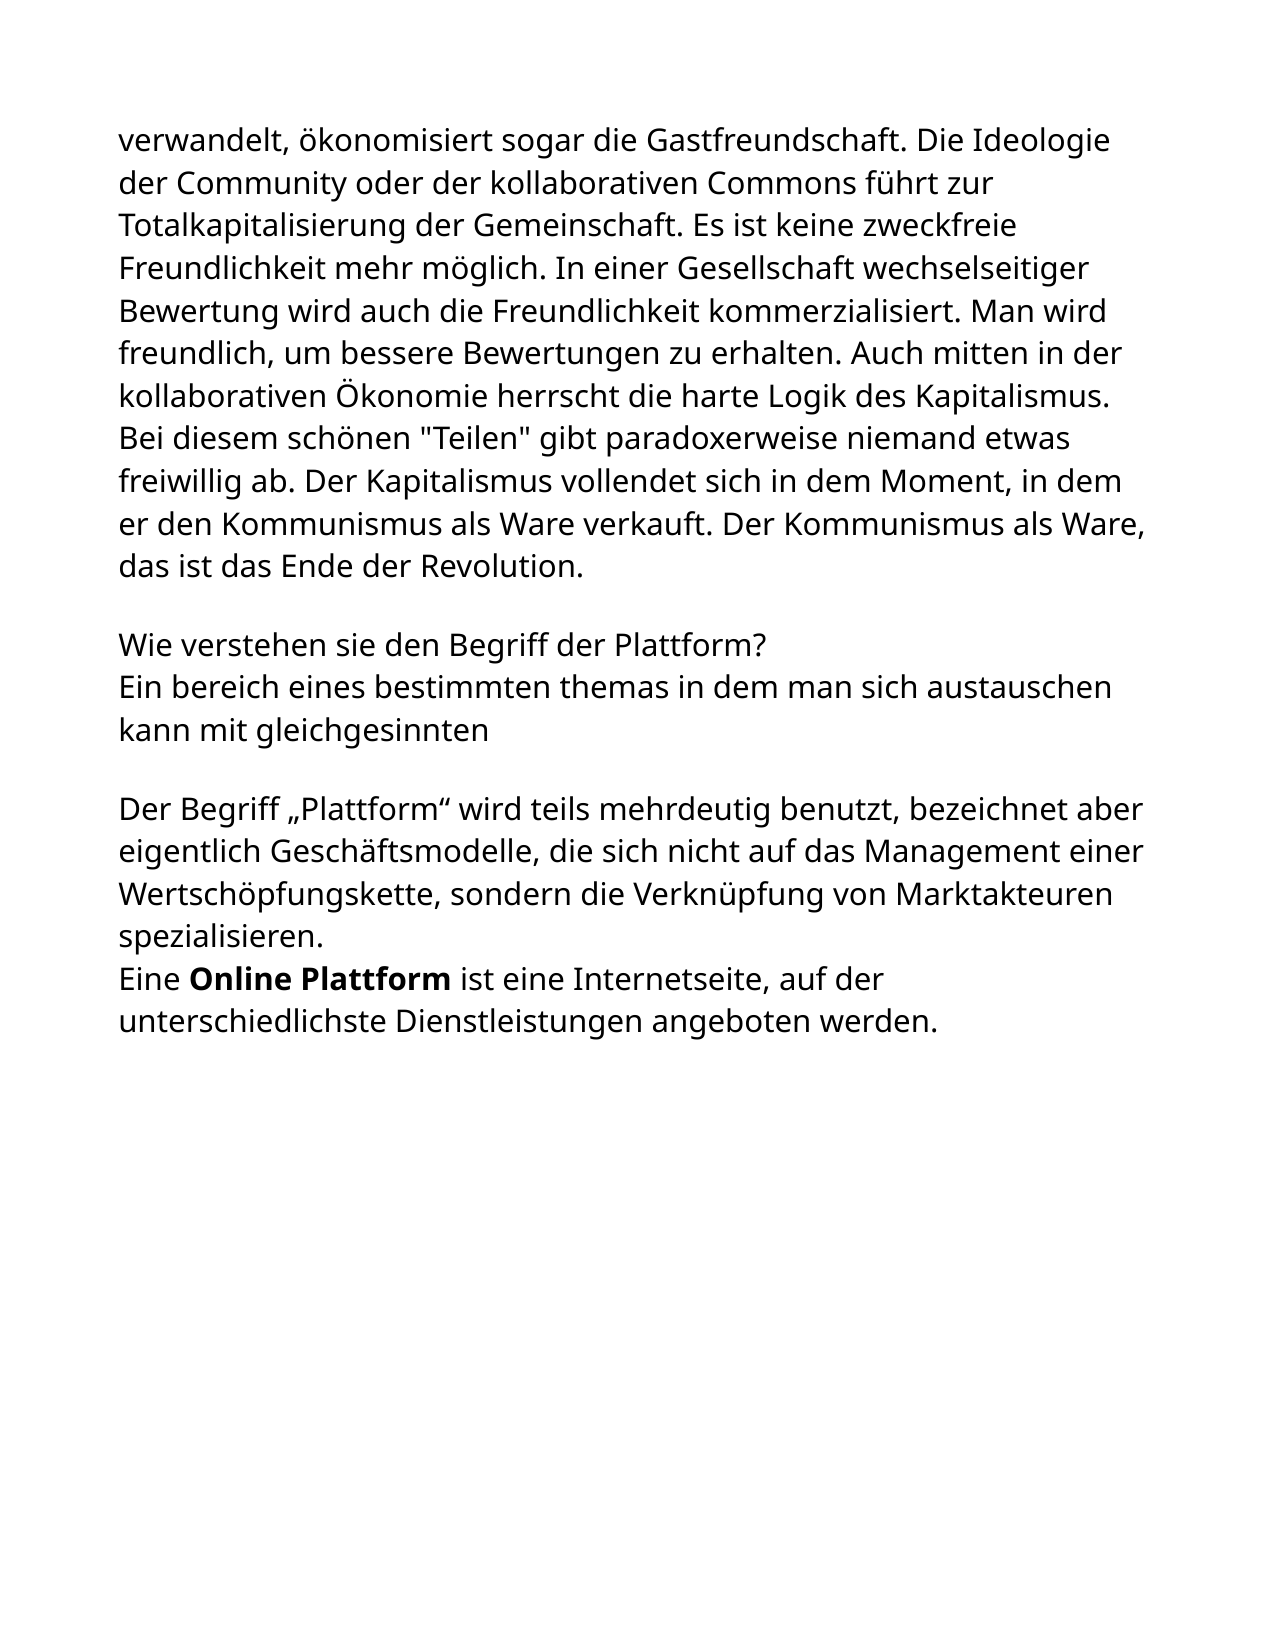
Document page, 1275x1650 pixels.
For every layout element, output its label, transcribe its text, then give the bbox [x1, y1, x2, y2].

text Wie verstehen sie den Begriff der Plattform? [118, 623, 1157, 665]
text verwandelt, ökonomisiert sogar die Gastfreundschaft. Die Ideologie der Community oder der kollaborativen Commons führt zur Totalkapitalisierung der Gemeinschaft. Es ist keine zweckfreie Freundlichkeit mehr möglich. In einer Gesellschaft wechselseitiger Bewertung wird auch die Freundlichkeit kommerzialisiert. Man wird freundlich, um bessere Bewertungen zu erhalten. Auch mitten in der kollaborativen Ökonomie herrscht die harte Logik des Kapitalismus. Bei diesem schönen "Teilen" gibt paradoxerweise niemand etwas freiwillig ab. Der Kapitalismus vollendet sich in dem Moment, in dem er den Kommunismus als Ware verkauft. Der Kommunismus als Ware, das ist das Ende der Revolution. [118, 118, 1157, 587]
text Der Begriff „Plattform“ wird teils mehrdeutig benutzt, bezeichnet aber eigentlich Geschäftsmodelle, die sich nicht auf das Management einer Wertschöpfungskette, sondern die Verknüpfung von Marktakteuren spezialisieren. [118, 786, 1157, 957]
text Eine Online Plattform ist eine Internetseite, auf der unterschiedlichste Dienstleistungen angeboten werden. [118, 957, 1157, 1042]
text Ein bereich eines bestimmten themas in dem man sich austauschen kann mit gleichgesinnten [118, 665, 1157, 751]
